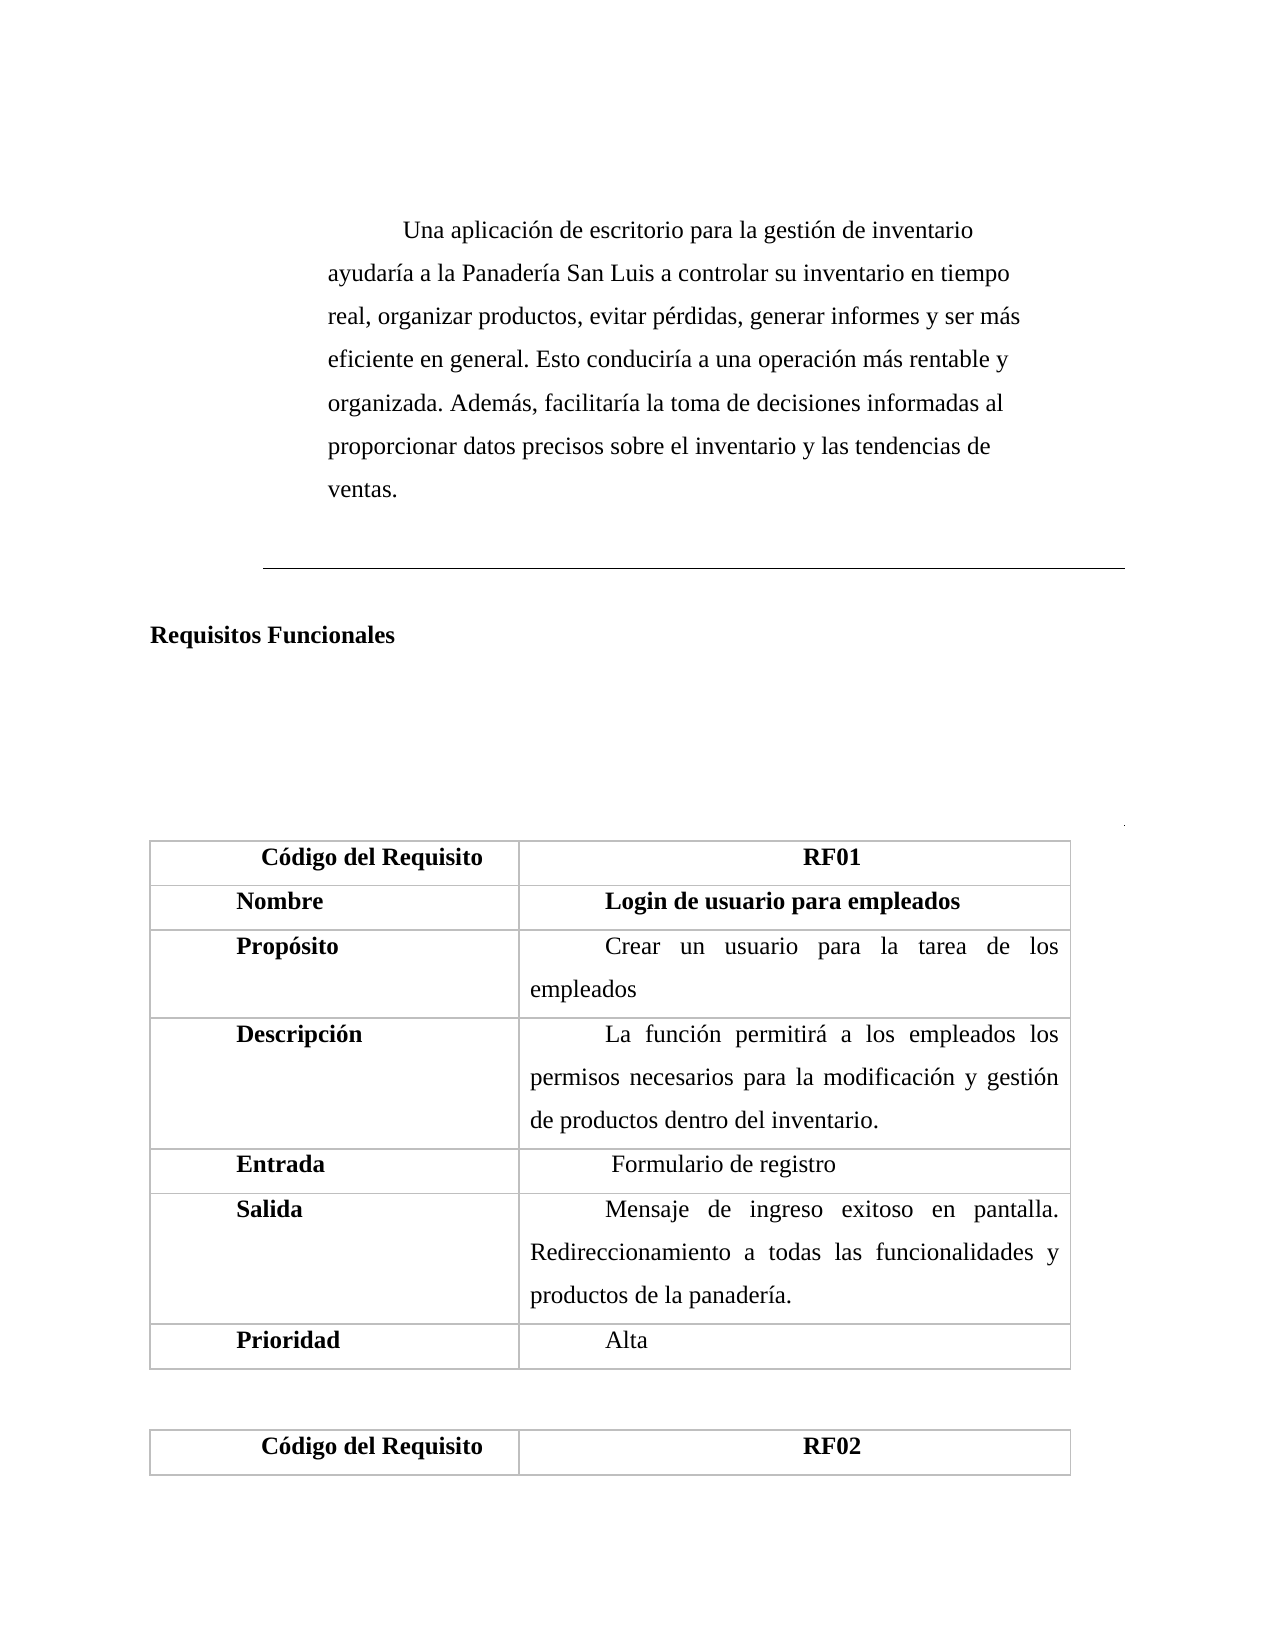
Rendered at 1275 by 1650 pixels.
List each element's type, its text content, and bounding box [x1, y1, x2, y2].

table_header RF02 [520, 1431, 1070, 1474]
table_cell Entrada [151, 1150, 518, 1192]
table_cell Alta [520, 1325, 1070, 1368]
table_cell Formulario de registro [520, 1150, 1070, 1192]
table_cell Descripción [151, 1019, 518, 1148]
table_cell Mensaje de ingreso exitoso en pantalla. Redireccionamiento a todas las funcionalidades y productos de la panadería. [520, 1194, 1070, 1323]
table_cell Nombre [151, 886, 518, 929]
table_header Código del Requisito [151, 1431, 518, 1474]
subtitle Requisitos Funcionales [150, 620, 1125, 649]
table_cell La función permitirá a los empleados los permisos necesarios para la modificación y gestión de productos dentro del inventario. [520, 1019, 1070, 1148]
table_cell Salida [151, 1194, 518, 1323]
table_cell Propósito [151, 931, 518, 1017]
text Una aplicación de escritorio para la gestión de inventario ayudaría a la Panadería San Luis a controlar su inventario en tiempo real, organizar productos, evitar pérdidas, generar informes y ser más eficiente en general. Esto conduciría a una operación más rentable y organizada. Además, facilitaría la toma de decisiones informadas al proporcionar datos precisos sobre el inventario y las tendencias de ventas. [264, 151, 1124, 567]
table_cell Prioridad [151, 1325, 518, 1368]
table_cell Crear un usuario para la tarea de los empleados [520, 931, 1070, 1017]
table_header Código del Requisito [151, 842, 518, 885]
table_cell Login de usuario para empleados [520, 886, 1070, 929]
table_header RF01 [520, 842, 1070, 885]
